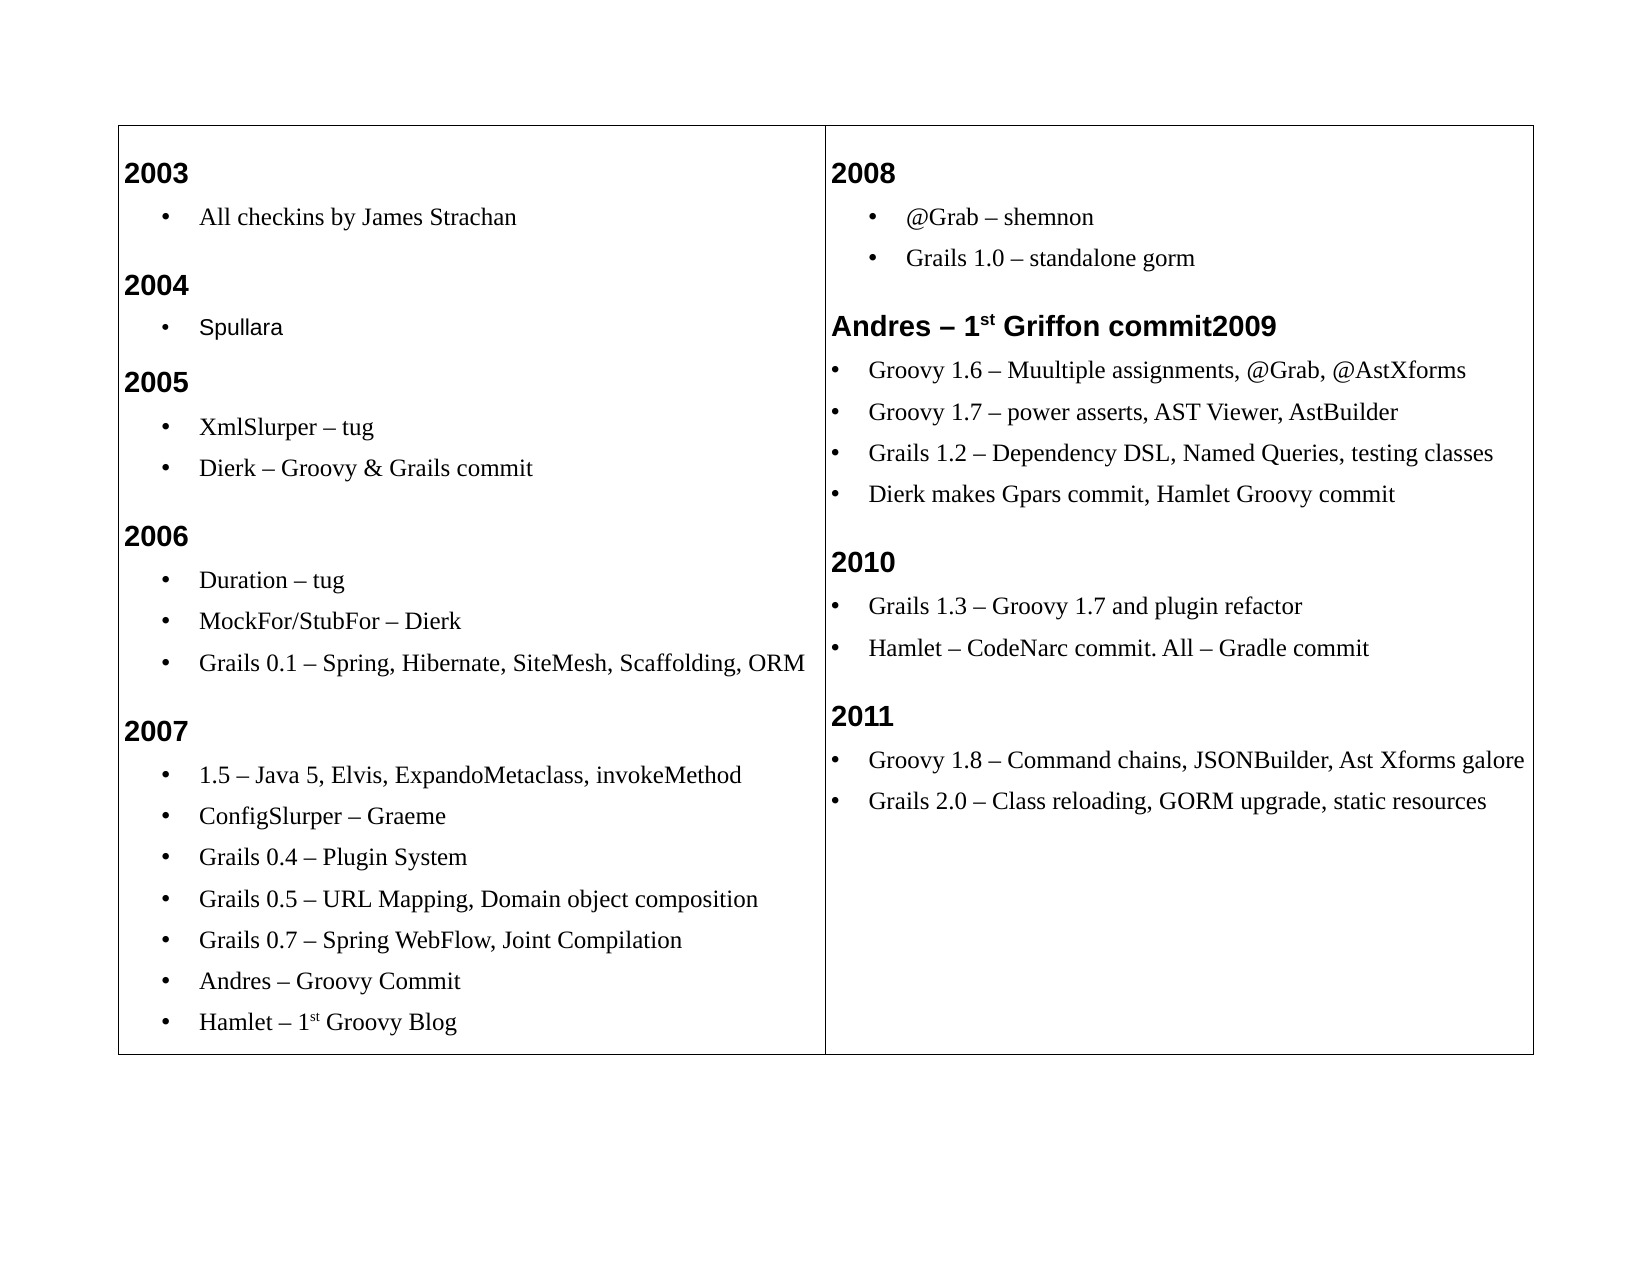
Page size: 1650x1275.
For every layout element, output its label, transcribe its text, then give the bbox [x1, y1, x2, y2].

table_header 2008 @Grab – shemnon Grails 1.0 – standalone gorm Andres – 1st Griffon commit2009 Groovy 1.6 – Muultiple assignments, @Grab, @AstXforms Groovy 1.7 – power asserts, AST Viewer, AstBuilder Grails 1.2 – Dependency DSL, Named Queries, testing classes Dierk makes Gpars commit, Hamlet Groovy commit 2010 Grails 1.3 – Groovy 1.7 and plugin refactor Hamlet – CodeNarc commit. All – Gradle commit 2011 Groovy 1.8 – Command chains, JSONBuilder, Ast Xforms galore Grails 2.0 – Class reloading, GORM upgrade, static resources [826, 126, 1533, 1054]
table_header 2003 All checkins by James Strachan 2004 Spullara 2005 XmlSlurper – tug Dierk – Groovy & Grails commit 2006 Duration – tug MockFor/StubFor – Dierk Grails 0.1 – Spring, Hibernate, SiteMesh, Scaffolding, ORM 2007 1.5 – Java 5, Elvis, ExpandoMetaclass, invokeMethod ConfigSlurper – Graeme Grails 0.4 – Plugin System Grails 0.5 – URL Mapping, Domain object composition Grails 0.7 – Spring WebFlow, Joint Compilation Andres – Groovy Commit Hamlet – 1st Groovy Blog [119, 126, 825, 1054]
